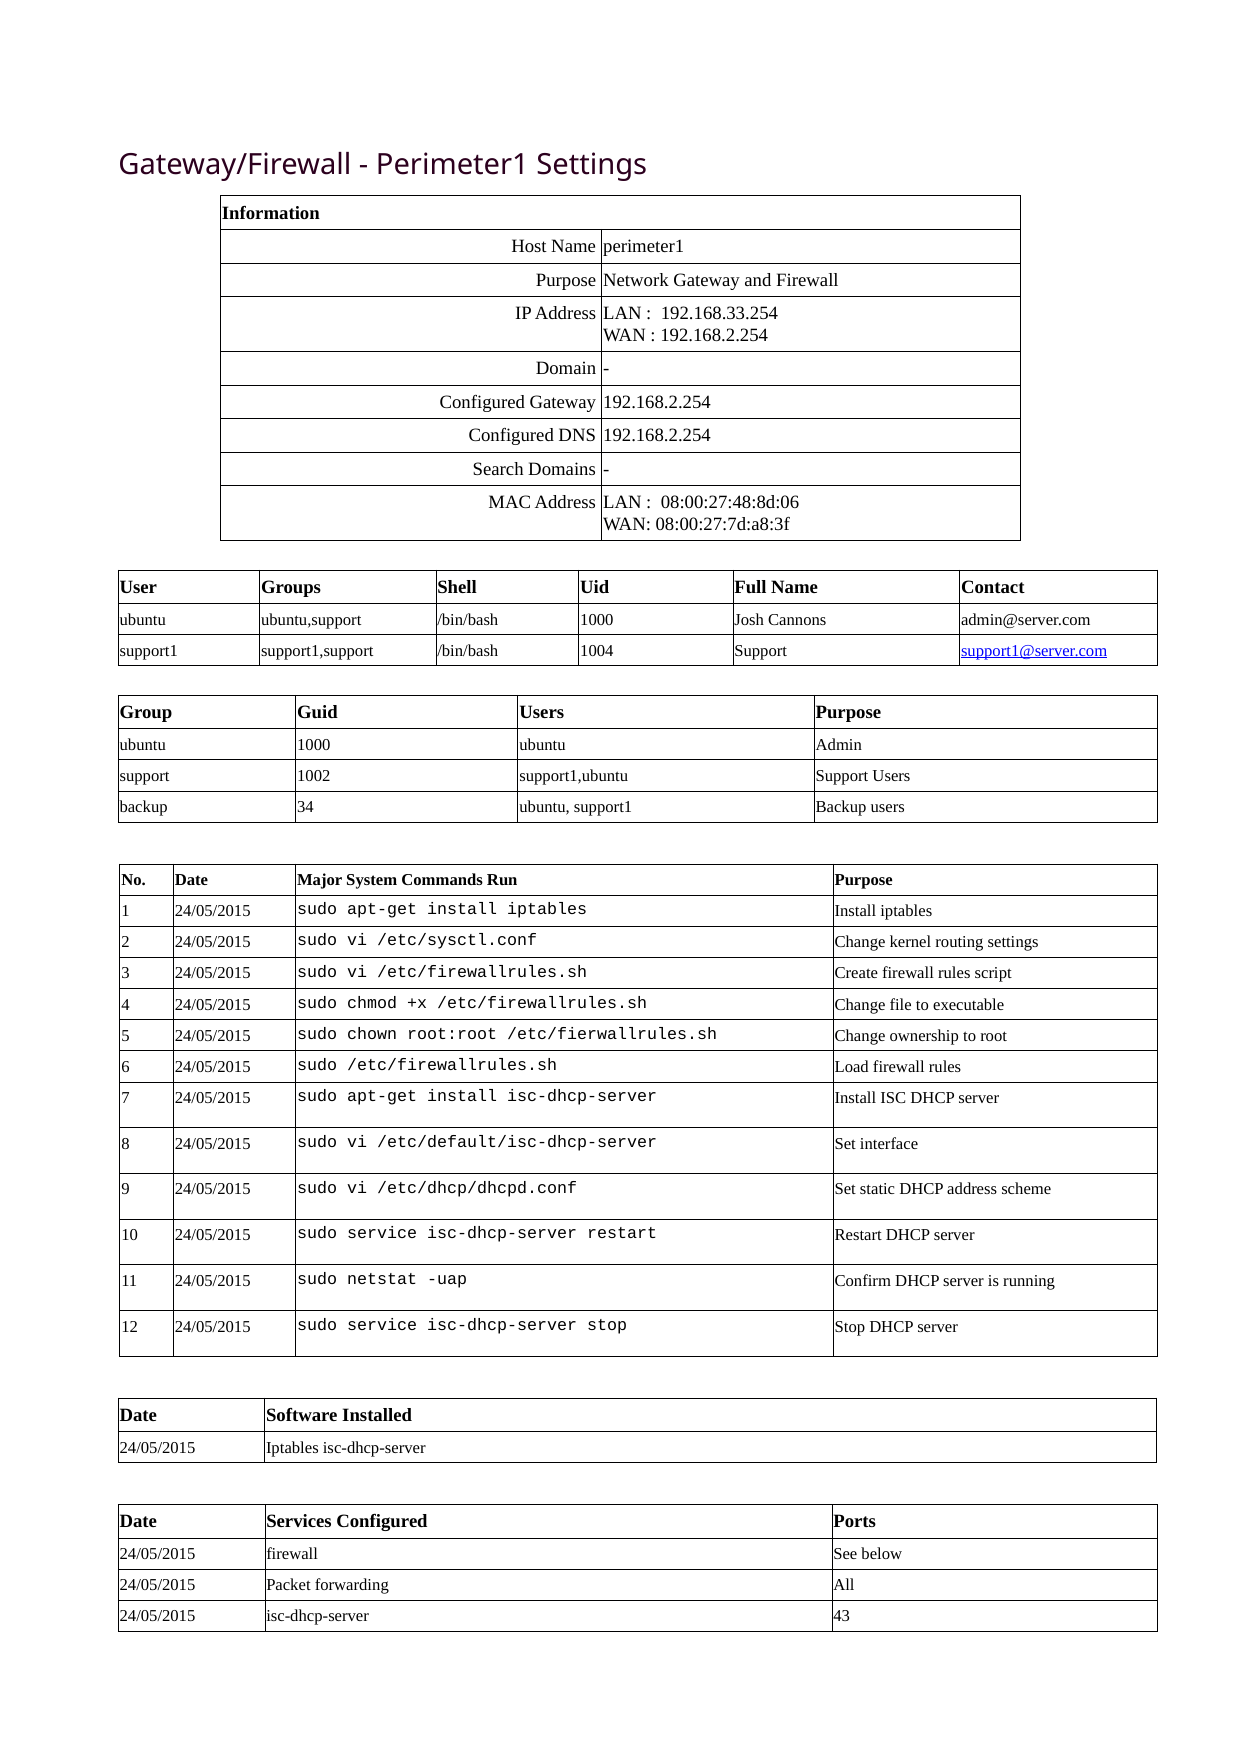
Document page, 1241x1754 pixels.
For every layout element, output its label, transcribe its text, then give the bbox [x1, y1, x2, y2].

table_cell Packet forwarding [266, 1570, 832, 1600]
table_cell 24/05/2015 [119, 1539, 265, 1569]
table_cell sudo chmod +x /etc/firewallrules.sh [296, 989, 833, 1019]
table_header Services Configured [266, 1505, 832, 1538]
table_cell sudo vi /etc/sysctl.conf [296, 927, 833, 957]
table_cell sudo vi /etc/default/isc-dhcp-server [296, 1128, 833, 1173]
table_header Users [518, 696, 814, 728]
table_header Software Installed [265, 1399, 1156, 1431]
table_cell Create firewall rules script [834, 958, 1157, 988]
table_cell 24/05/2015 [174, 1265, 295, 1310]
table_cell 24/05/2015 [119, 1432, 264, 1462]
table_cell ubuntu [119, 729, 295, 759]
table_cell 24/05/2015 [174, 1020, 295, 1050]
table_cell 34 [296, 792, 517, 822]
table_cell 24/05/2015 [174, 1174, 295, 1219]
table_cell 24/05/2015 [174, 896, 295, 926]
table_header Ports [833, 1505, 1157, 1538]
table_cell backup [119, 792, 295, 822]
table_cell sudo service isc-dhcp-server restart [296, 1220, 833, 1264]
table_cell 4 [120, 989, 173, 1019]
table_cell Change file to executable [834, 989, 1157, 1019]
table_cell 192.168.2.254 [602, 419, 1020, 452]
table_cell 24/05/2015 [174, 1051, 295, 1081]
table_cell Domain [221, 352, 601, 384]
table_cell support1,support [260, 635, 436, 665]
table_cell 3 [120, 958, 173, 988]
table_cell 1002 [296, 760, 517, 791]
table_header Group [119, 696, 295, 728]
table_cell Load firewall rules [834, 1051, 1157, 1081]
table_header Guid [296, 696, 517, 728]
table_cell sudo chown root:root /etc/fierwallrules.sh [296, 1020, 833, 1050]
table_header Uid [579, 571, 733, 603]
table_cell 12 [120, 1311, 173, 1356]
table_cell Install ISC DHCP server [834, 1083, 1157, 1127]
table_cell 24/05/2015 [174, 927, 295, 957]
table_cell 192.168.2.254 [602, 386, 1020, 418]
table_cell Backup users [815, 792, 1157, 822]
table_cell sudo netstat -uap [296, 1265, 833, 1310]
table_header No. [120, 865, 173, 894]
table_cell Josh Cannons [734, 604, 959, 634]
table_cell Host Name [221, 230, 601, 262]
table_cell Configured DNS [221, 419, 601, 452]
table_cell sudo apt-get install iptables [296, 896, 833, 926]
table_cell Network Gateway and Firewall [602, 264, 1020, 296]
table_header Information [221, 196, 1020, 229]
table_cell sudo /etc/firewallrules.sh [296, 1051, 833, 1081]
table_header Date [119, 1505, 265, 1538]
table_cell sudo apt-get install isc-dhcp-server [296, 1083, 833, 1127]
table_cell 24/05/2015 [174, 958, 295, 988]
table_cell - [602, 352, 1020, 384]
table_cell Stop DHCP server [834, 1311, 1157, 1356]
table_cell Admin [815, 729, 1157, 759]
table_cell Restart DHCP server [834, 1220, 1157, 1264]
table_cell 1000 [579, 604, 733, 634]
table_cell 24/05/2015 [174, 1083, 295, 1127]
table_cell Support Users [815, 760, 1157, 791]
table_header Contact [960, 571, 1157, 603]
table_cell See below [833, 1539, 1157, 1569]
table_cell 24/05/2015 [119, 1570, 265, 1600]
table_cell support [119, 760, 295, 791]
table_cell LAN : 08:00:27:48:8d:06 WAN: 08:00:27:7d:a8:3f [602, 486, 1020, 540]
table_cell 24/05/2015 [174, 1311, 295, 1356]
table_cell Purpose [221, 264, 601, 296]
table_cell 24/05/2015 [174, 1220, 295, 1264]
table_cell Change kernel routing settings [834, 927, 1157, 957]
table_cell 9 [120, 1174, 173, 1219]
table_header Purpose [815, 696, 1157, 728]
table_cell sudo service isc-dhcp-server stop [296, 1311, 833, 1356]
table_cell 24/05/2015 [174, 989, 295, 1019]
table_cell ubuntu [119, 604, 259, 634]
table_cell ubuntu [518, 729, 814, 759]
table_cell ubuntu, support1 [518, 792, 814, 822]
table_cell 11 [120, 1265, 173, 1310]
table_header Purpose [834, 865, 1157, 894]
table_cell Search Domains [221, 453, 601, 485]
table_cell MAC Address [221, 486, 601, 540]
table_cell support1@server.com [960, 635, 1157, 665]
table_cell /bin/bash [437, 635, 578, 665]
table_cell isc-dhcp-server [266, 1601, 832, 1631]
table_cell ubuntu,support [260, 604, 436, 634]
table_cell 43 [833, 1601, 1157, 1631]
table_cell - [602, 453, 1020, 485]
table_cell /bin/bash [437, 604, 578, 634]
table_cell 10 [120, 1220, 173, 1264]
table_cell firewall [266, 1539, 832, 1569]
table_cell All [833, 1570, 1157, 1600]
table_cell 7 [120, 1083, 173, 1127]
table_header Groups [260, 571, 436, 603]
table_cell 1000 [296, 729, 517, 759]
table_cell perimeter1 [602, 230, 1020, 262]
table_cell 1004 [579, 635, 733, 665]
table_cell Set static DHCP address scheme [834, 1174, 1157, 1219]
table_cell 2 [120, 927, 173, 957]
table_cell 24/05/2015 [119, 1601, 265, 1631]
table_header User [119, 571, 259, 603]
table_cell Iptables isc-dhcp-server [265, 1432, 1156, 1462]
table_cell Set interface [834, 1128, 1157, 1173]
table_header Major System Commands Run [296, 865, 833, 894]
table_cell Support [734, 635, 959, 665]
table_cell support1 [119, 635, 259, 665]
table_cell Confirm DHCP server is running [834, 1265, 1157, 1310]
table_cell sudo vi /etc/dhcp/dhcpd.conf [296, 1174, 833, 1219]
table_cell IP Address [221, 297, 601, 351]
table_cell support1,ubuntu [518, 760, 814, 791]
table_header Date [119, 1399, 264, 1431]
table_cell Configured Gateway [221, 386, 601, 418]
table_cell 6 [120, 1051, 173, 1081]
table_header Shell [437, 571, 578, 603]
table_cell 1 [120, 896, 173, 926]
table_header Full Name [734, 571, 959, 603]
table_cell admin@server.com [960, 604, 1157, 634]
table_cell Install iptables [834, 896, 1157, 926]
table_header Date [174, 865, 295, 894]
table_cell LAN : 192.168.33.254 WAN : 192.168.2.254 [602, 297, 1020, 351]
table_cell sudo vi /etc/firewallrules.sh [296, 958, 833, 988]
table_cell Change ownership to root [834, 1020, 1157, 1050]
subtitle Gateway/Firewall - Perimeter1 Settings [118, 143, 1122, 183]
table_cell 5 [120, 1020, 173, 1050]
table_cell 8 [120, 1128, 173, 1173]
table_cell 24/05/2015 [174, 1128, 295, 1173]
